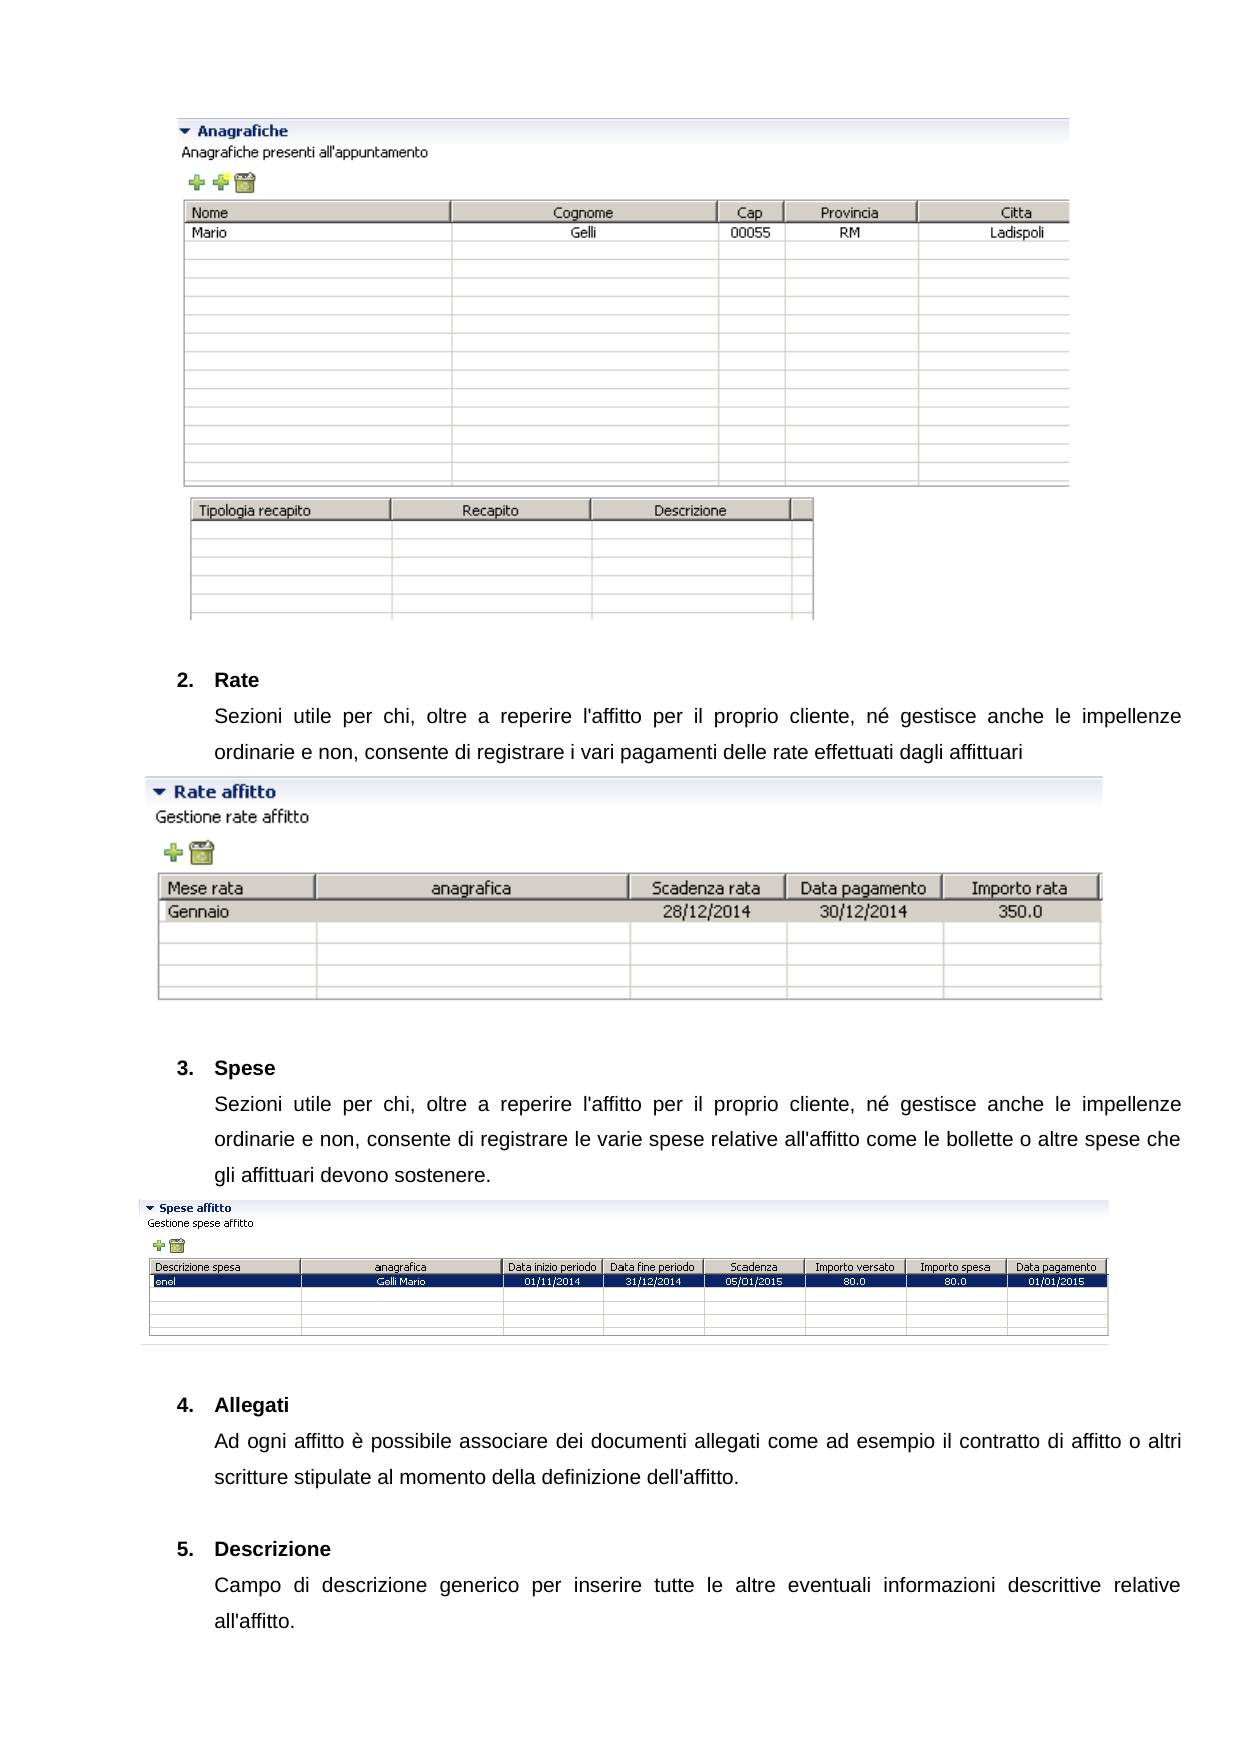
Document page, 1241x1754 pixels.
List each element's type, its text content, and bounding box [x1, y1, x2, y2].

list Allegati [177, 1393, 1183, 1417]
list Campo di descrizione generico per inserire tutte le altre eventuali informazioni descrittive relative all'affitto. [177, 1573, 1183, 1632]
list Rate [177, 668, 1183, 692]
picture [177, 118, 1070, 620]
list Spese [177, 1055, 1183, 1079]
picture [138, 1199, 1109, 1345]
list Sezioni utile per chi, oltre a reperire l'affitto per il proprio cliente, né gestisce anche le impellenze ordinarie e non, consente di registrare i vari pagamenti delle rate effettuati dagli affittuari [177, 704, 1183, 764]
list Sezioni utile per chi, oltre a reperire l'affitto per il proprio cliente, né gestisce anche le impellenze ordinarie e non, consente di registrare le varie spese relative all'affitto come le bollette o altre spese che gli affittuari devono sostenere. [177, 1091, 1183, 1187]
list Descrizione [177, 1537, 1183, 1561]
list Ad ogni affitto è possibile associare dei documenti allegati come ad esempio il contratto di affitto o altri scritture stipulate al momento della definizione dell'affitto. [177, 1429, 1183, 1489]
picture [144, 775, 1103, 1008]
